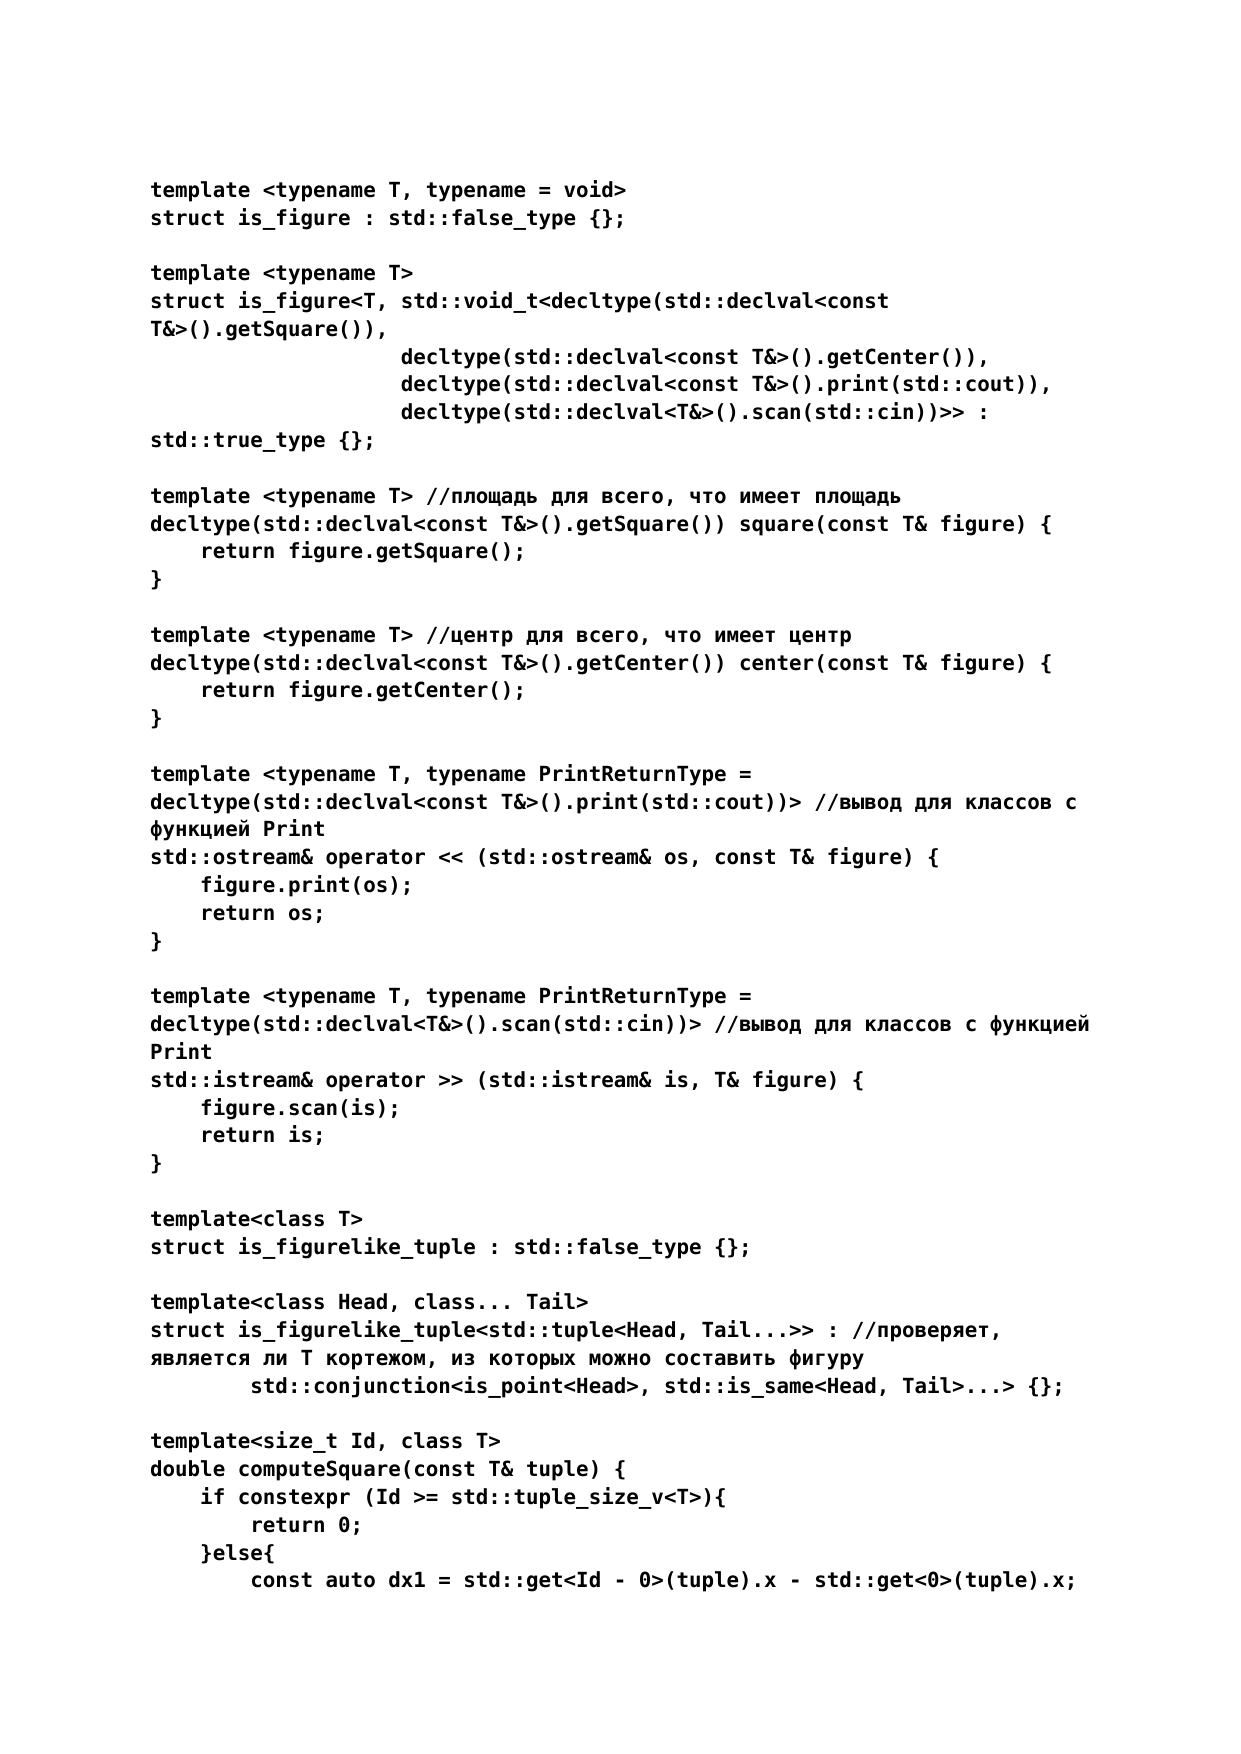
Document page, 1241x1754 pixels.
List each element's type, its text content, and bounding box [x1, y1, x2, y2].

text return 0; [150, 1513, 1090, 1537]
text struct is_figurelike_tuple : std::false_type {}; [150, 1235, 1090, 1259]
text template<class T> [150, 1207, 1090, 1231]
text figure.print(os); [150, 873, 1090, 897]
text } [150, 706, 1090, 731]
text decltype(std::declval<T&>().scan(std::cin))>> : std::true_type {}; [150, 400, 1090, 452]
text figure.scan(is); [150, 1096, 1090, 1120]
text } [150, 929, 1090, 953]
text }else{ [150, 1541, 1090, 1565]
text template<size_t Id, class T> [150, 1429, 1090, 1454]
text return figure.getSquare(); [150, 539, 1090, 564]
text std::ostream& operator << (std::ostream& os, const T& figure) { [150, 845, 1090, 869]
text decltype(std::declval<const T&>().getCenter()), [150, 345, 1090, 369]
text template <typename T, typename = void> [150, 178, 1090, 202]
text decltype(std::declval<const T&>().print(std::cout)), [150, 372, 1090, 397]
text template <typename T, typename PrintReturnType = decltype(std::declval<T&>().scan(std::cin))> //вывод для классов с функцией Print [150, 984, 1090, 1064]
text template<class Head, class... Tail> [150, 1290, 1090, 1314]
text struct is_figure : std::false_type {}; [150, 206, 1090, 230]
text return is; [150, 1123, 1090, 1148]
text double computeSquare(const T& tuple) { [150, 1457, 1090, 1481]
text } [150, 1151, 1090, 1176]
text return figure.getCenter(); [150, 678, 1090, 703]
text if constexpr (Id >= std::tuple_size_v<T>){ [150, 1485, 1090, 1509]
text std::istream& operator >> (std::istream& is, T& figure) { [150, 1068, 1090, 1092]
text } [150, 567, 1090, 591]
text struct is_figurelike_tuple<std::tuple<Head, Tail...>> : //проверяет, является ли T кортежом, из которых можно составить фигуру [150, 1318, 1090, 1370]
text template <typename T> [150, 261, 1090, 286]
text return os; [150, 901, 1090, 925]
text decltype(std::declval<const T&>().getSquare()) square(const T& figure) { [150, 512, 1090, 536]
text template <typename T> //центр для всего, что имеет центр [150, 623, 1090, 647]
text decltype(std::declval<const T&>().getCenter()) center(const T& figure) { [150, 651, 1090, 675]
text std::conjunction<is_point<Head>, std::is_same<Head, Tail>...> {}; [150, 1374, 1090, 1398]
text const auto dx1 = std::get<Id - 0>(tuple).x - std::get<0>(tuple).x; [150, 1568, 1090, 1593]
text struct is_figure<T, std::void_t<decltype(std::declval<const T&>().getSquare()), [150, 289, 1090, 341]
text template <typename T> //площадь для всего, что имеет площадь [150, 484, 1090, 508]
text template <typename T, typename PrintReturnType = decltype(std::declval<const T&>().print(std::cout))> //вывод для классов с функцией Print [150, 762, 1090, 842]
